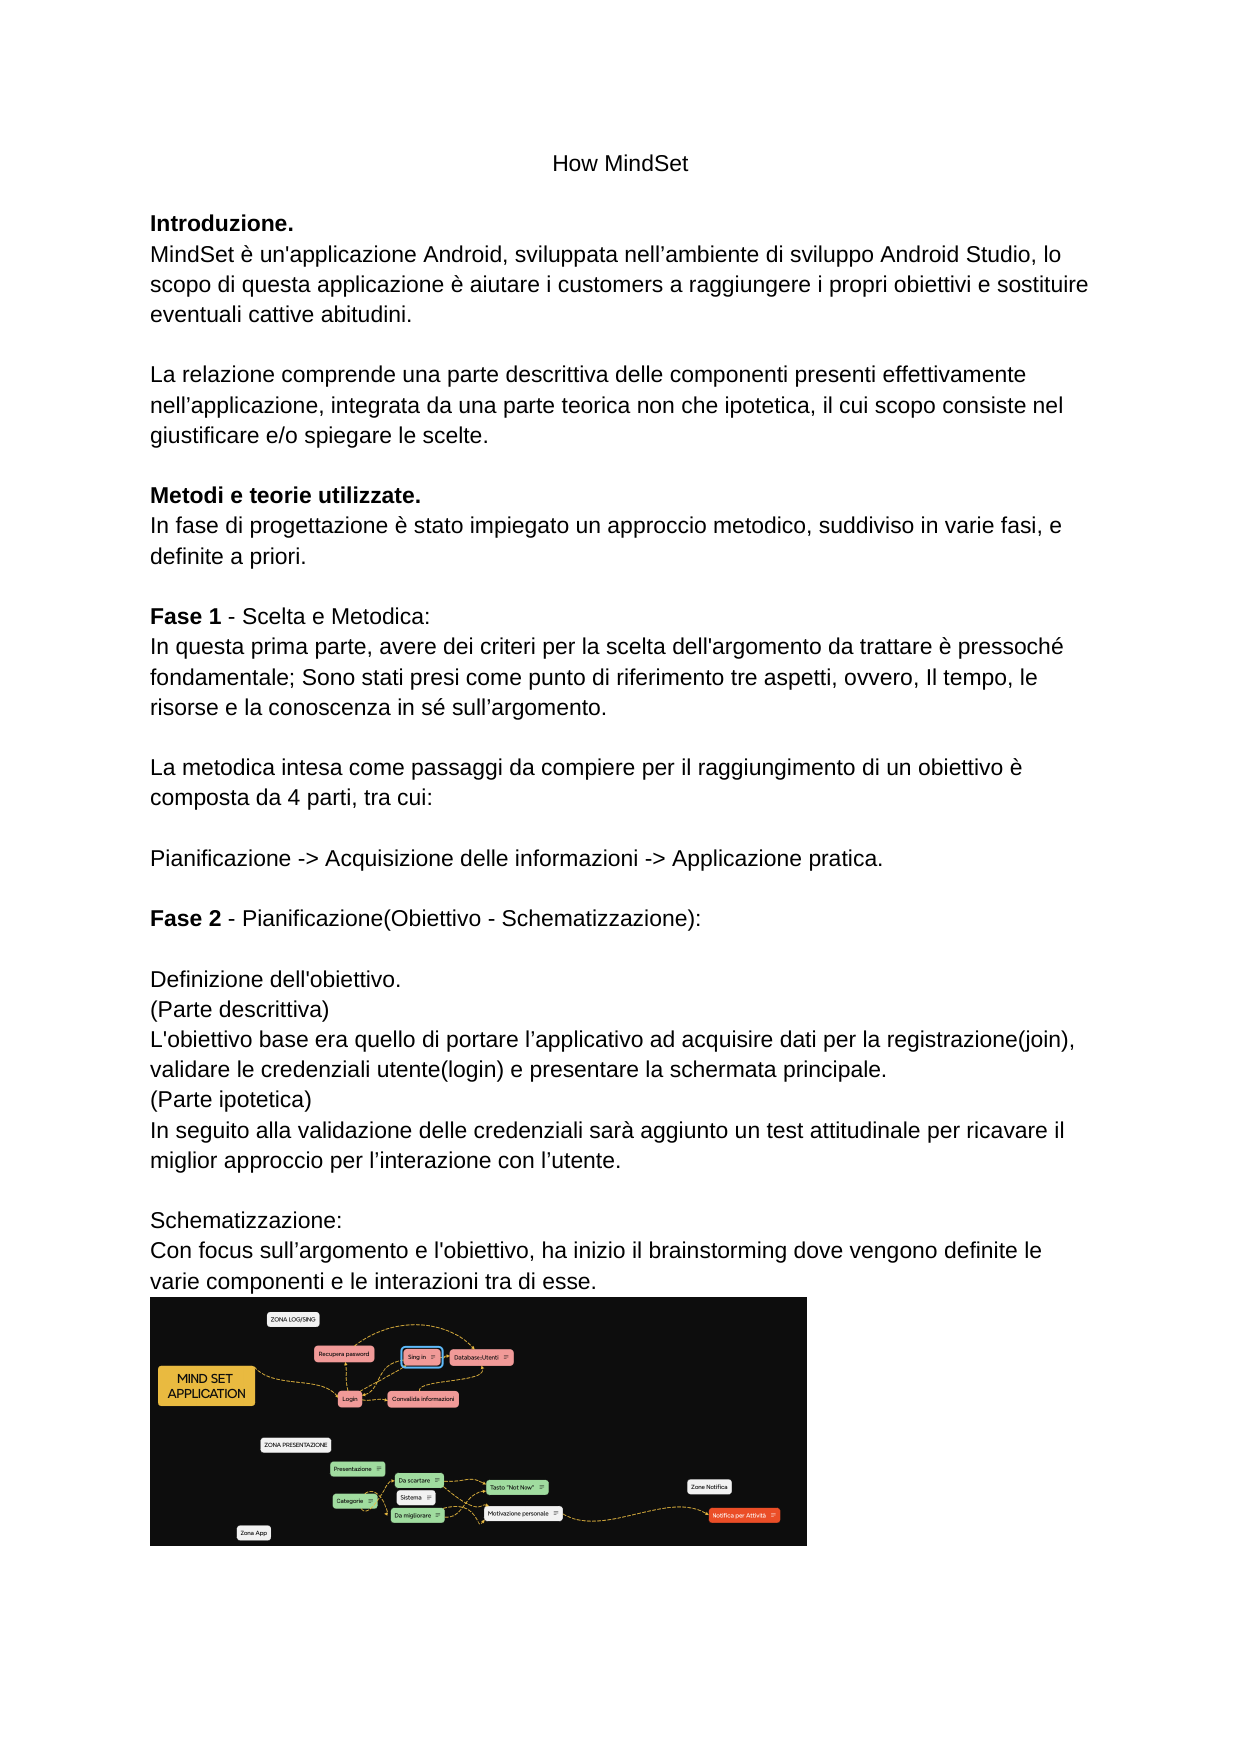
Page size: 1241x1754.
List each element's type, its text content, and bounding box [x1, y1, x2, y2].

text Definizione dell'obiettivo. [150, 966, 1090, 992]
text Pianificazione -> Acquisizione delle informazioni -> Applicazione pratica. [150, 845, 1090, 871]
text In fase di progettazione è stato impiegato un approccio metodico, suddiviso in varie fasi, e definite a priori. [150, 512, 1090, 569]
picture [150, 1297, 807, 1546]
text Introduzione. [150, 210, 1090, 237]
text Fase 1 - Scelta e Metodica: [150, 603, 1090, 629]
text MindSet è un'applicazione Android, sviluppata nell’ambiente di sviluppo Android Studio, lo scopo di questa applicazione è aiutare i customers a raggiungere i propri obiettivi e sostituire eventuali cattive abitudini. [150, 241, 1090, 327]
text L'obiettivo base era quello di portare l’applicativo ad acquisire dati per la registrazione(join), validare le credenziali utente(login) e presentare la schermata principale. [150, 1026, 1090, 1083]
text Schematizzazione: [150, 1207, 1090, 1234]
text Fase 2 - Pianificazione(Obiettivo - Schematizzazione): [150, 905, 1090, 932]
text Metodi e teorie utilizzate. [150, 482, 1090, 509]
text (Parte descrittiva) [150, 996, 1090, 1022]
text La metodica intesa come passaggi da compiere per il raggiungimento di un obiettivo è composta da 4 parti, tra cui: [150, 754, 1090, 811]
text In questa prima parte, avere dei criteri per la scelta dell'argomento da trattare è pressoché fondamentale; Sono stati presi come punto di riferimento tre aspetti, ovvero, Il tempo, le risorse e la conoscenza in sé sull’argomento. [150, 633, 1090, 720]
text How MindSet [150, 150, 1090, 176]
text La relazione comprende una parte descrittiva delle componenti presenti effettivamente nell’applicazione, integrata da una parte teorica non che ipotetica, il cui scopo consiste nel giustificare e/o spiegare le scelte. [150, 361, 1090, 448]
text Con focus sull’argomento e l'obiettivo, ha inizio il brainstorming dove vengono definite le varie componenti e le interazioni tra di esse. [150, 1237, 1090, 1294]
text (Parte ipotetica) [150, 1086, 1090, 1113]
text In seguito alla validazione delle credenziali sarà aggiunto un test attitudinale per ricavare il miglior approccio per l’interazione con l’utente. [150, 1117, 1090, 1173]
